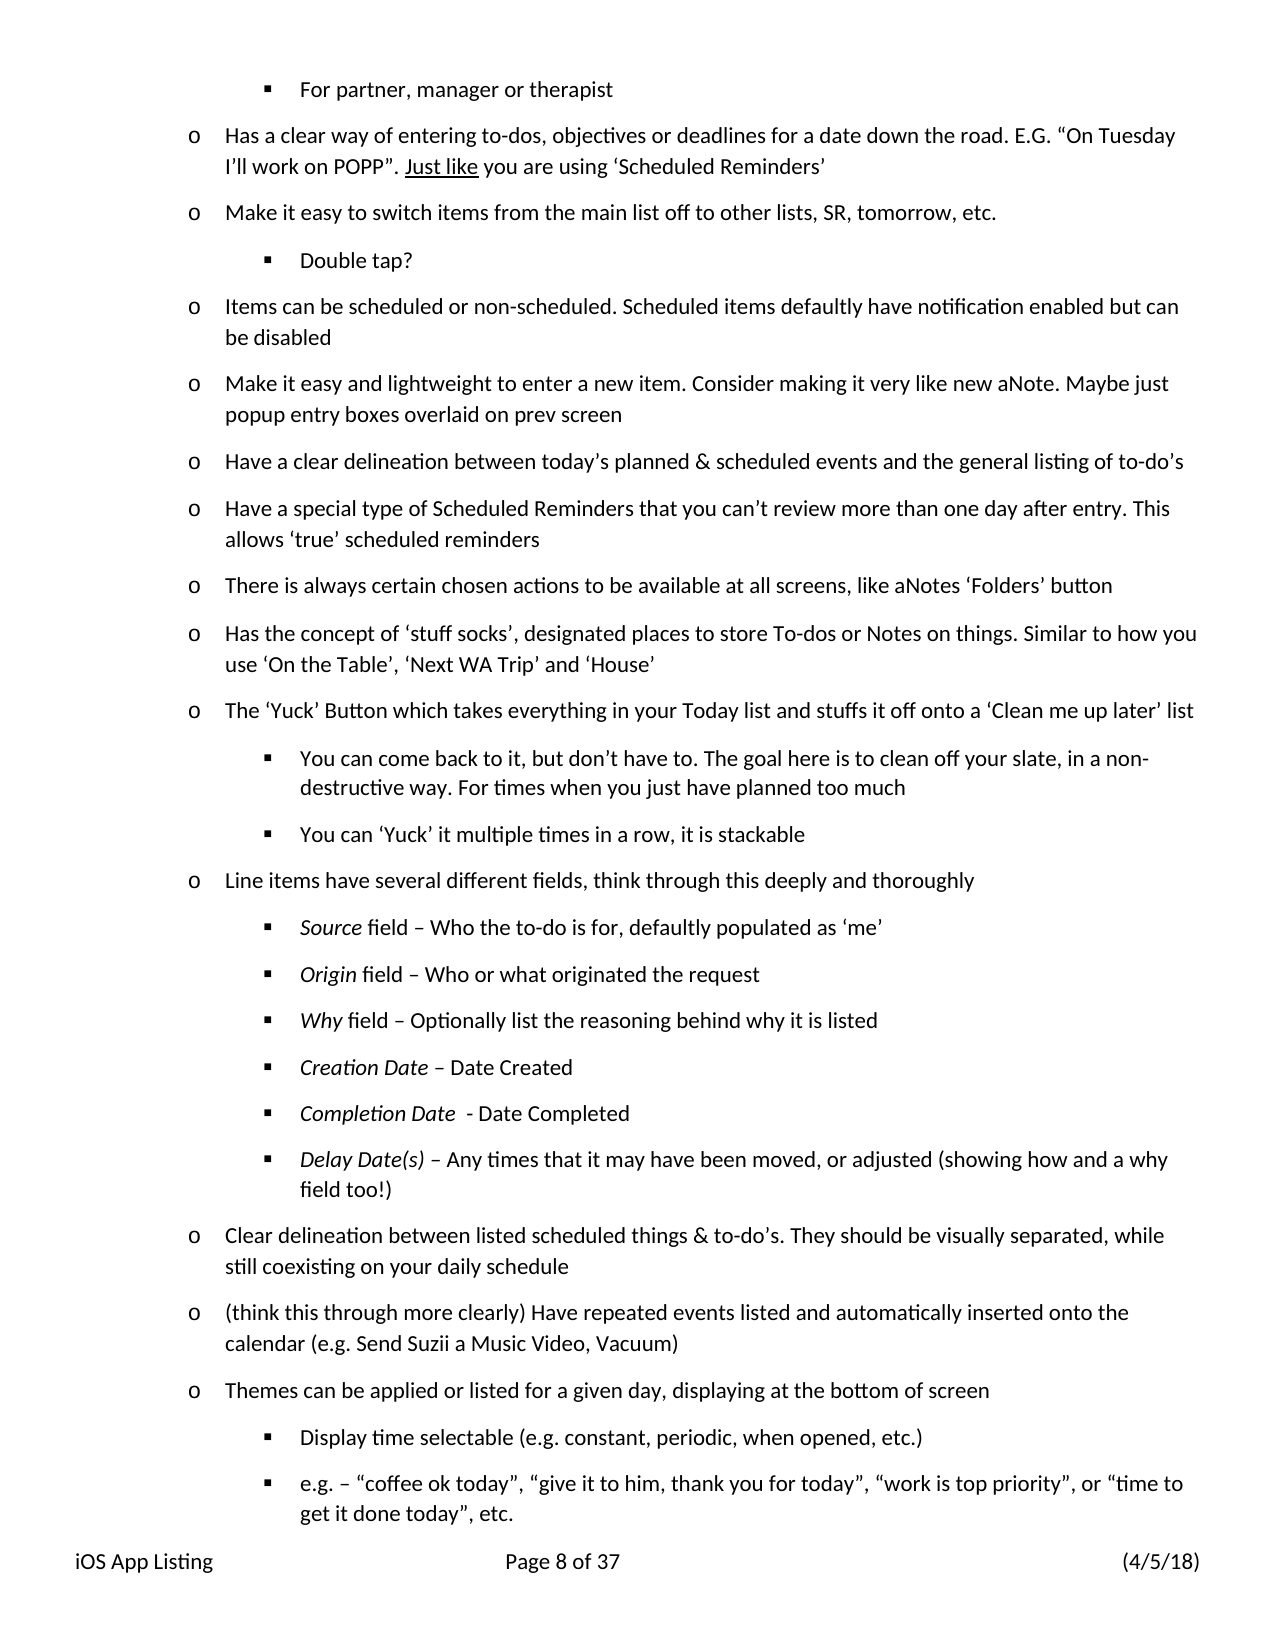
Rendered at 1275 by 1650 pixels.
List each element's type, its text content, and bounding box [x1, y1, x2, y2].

list Themes can be applied or listed for a given day, displaying at the bottom of screen [187, 1376, 1200, 1405]
list Display time selectable (e.g. constant, periodic, when opened, etc.) [262, 1423, 1200, 1451]
list e.g. – “coffee ok today”, “give it to him, thank you for today”, “work is top priority”, or “time to get it done today”, etc. [262, 1469, 1200, 1527]
list Double tap? [262, 246, 1200, 274]
list Have a clear delineation between today’s planned & scheduled events and the general listing of to-do’s [187, 447, 1200, 476]
list You can ‘Yuck’ it multiple times in a row, it is stackable [262, 820, 1200, 848]
list For partner, manager or therapist [262, 75, 1200, 103]
list The ‘Yuck’ Button which takes everything in your Today list and stuffs it off onto a ‘Clean me up later’ list [187, 696, 1200, 725]
list Origin field – Who or what originated the request [262, 960, 1200, 988]
list You can come back to it, but don’t have to. The goal here is to clean off your slate, in a non-destructive way. For times when you just have planned too much [262, 744, 1200, 801]
list Source field – Who the to-do is for, defaultly populated as ‘me’ [262, 913, 1200, 942]
list Items can be scheduled or non-scheduled. Scheduled items defaultly have notification enabled but can be disabled [187, 292, 1200, 351]
list (think this through more clearly) Have repeated events listed and automatically inserted onto the calendar (e.g. Send Suzii a Music Video, Vacuum) [187, 1298, 1200, 1357]
list Has the concept of ‘stuff socks’, designated places to store To-dos or Notes on things. Similar to how you use ‘On the Table’, ‘Next WA Trip’ and ‘House’ [187, 619, 1200, 678]
list There is always certain chosen actions to be available at all screens, like aNotes ‘Folders’ button [187, 571, 1200, 601]
list Have a special type of Scheduled Reminders that you can’t review more than one day after entry. This allows ‘true’ scheduled reminders [187, 494, 1200, 553]
list Make it easy to switch items from the main list off to other lists, SR, tomorrow, etc. [187, 198, 1200, 228]
list Delay Date(s) – Any times that it may have been moved, or adjusted (showing how and a why field too!) [262, 1145, 1200, 1203]
list Has a clear way of entering to-dos, objectives or deadlines for a date down the road. E.G. “On Tuesday I’ll work on POPP”. Just like you are using ‘Scheduled Reminders’ [187, 121, 1200, 180]
list Creation Date – Date Created [262, 1053, 1200, 1081]
list Clear delineation between listed scheduled things & to-do’s. They should be visually separated, while still coexisting on your daily schedule [187, 1221, 1200, 1280]
list Line items have several different fields, think through this deeply and thoroughly [187, 866, 1200, 895]
list Why field – Optionally list the reasoning behind why it is listed [262, 1006, 1200, 1034]
list Make it easy and lightweight to enter a new item. Consider making it very like new aNote. Maybe just popup entry boxes overlaid on prev screen [187, 369, 1200, 428]
list Completion Date - Date Completed [262, 1099, 1200, 1127]
